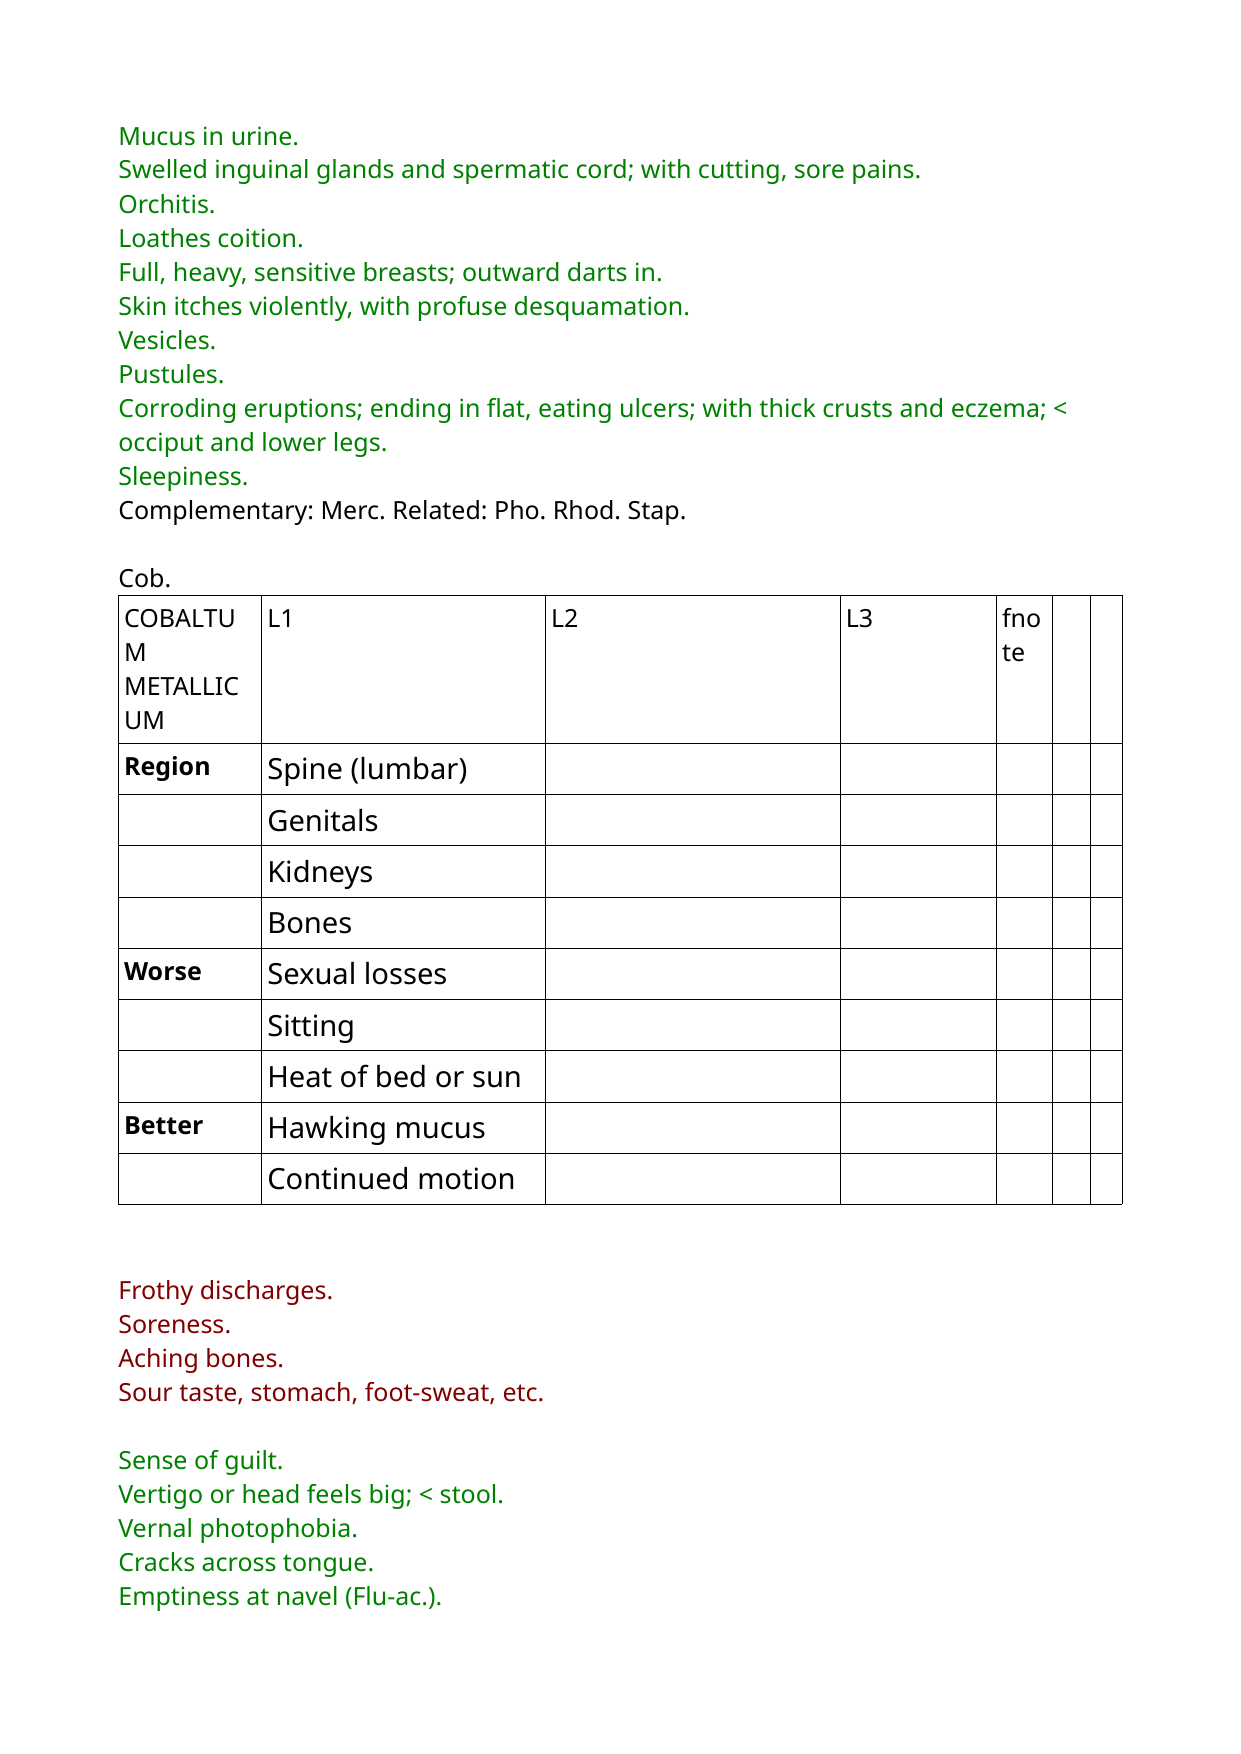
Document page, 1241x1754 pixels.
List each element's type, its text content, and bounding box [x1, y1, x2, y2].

text Aching bones. [118, 1340, 1122, 1374]
table_cell [546, 1103, 840, 1153]
table_cell [546, 949, 840, 999]
table_cell Region [119, 744, 261, 794]
table_cell Genitals [262, 795, 545, 845]
table_cell [546, 744, 840, 794]
table_cell [546, 846, 840, 897]
table_cell [1091, 1154, 1122, 1204]
table_cell [546, 1051, 840, 1102]
table_cell [997, 949, 1052, 999]
text Emptiness at navel (Flu-ac.). [118, 1579, 1122, 1613]
table_cell [1053, 744, 1090, 794]
table_cell [1053, 1154, 1090, 1204]
text Skin itches violently, with profuse desquamation. [118, 288, 1122, 322]
text Frothy discharges. [118, 1272, 1122, 1306]
table_cell [1091, 949, 1122, 999]
text Corroding eruptions; ending in flat, eating ulcers; with thick crusts and eczema; < occiput and lower legs. [118, 391, 1122, 459]
table_cell [1053, 898, 1090, 948]
table_cell [841, 744, 996, 794]
table_header L3 [841, 596, 996, 743]
table_cell [1091, 1103, 1122, 1153]
table_cell Spine (lumbar) [262, 744, 545, 794]
table_cell [997, 1051, 1052, 1102]
table_header fnote [997, 596, 1052, 743]
table_cell Continued motion [262, 1154, 545, 1204]
table_cell Sexual losses [262, 949, 545, 999]
table_cell [841, 1103, 996, 1153]
text Complementary: Merc. Related: Pho. Rhod. Stap. [118, 493, 1122, 527]
table_cell [997, 1103, 1052, 1153]
table_cell Kidneys [262, 846, 545, 897]
table_cell Bones [262, 898, 545, 948]
table_header [1053, 596, 1090, 743]
table_cell [841, 1000, 996, 1050]
table_cell Better [119, 1103, 261, 1153]
table_cell [119, 846, 261, 897]
table_cell [1091, 1051, 1122, 1102]
table_cell [841, 795, 996, 845]
text Vesicles. [118, 322, 1122, 357]
table_cell [841, 1051, 996, 1102]
text Soreness. [118, 1306, 1122, 1340]
table_header [1091, 596, 1122, 743]
table_cell [997, 795, 1052, 845]
text Orchitis. [118, 186, 1122, 220]
table_cell [997, 1154, 1052, 1204]
text Vernal photophobia. [118, 1511, 1122, 1545]
text Full, heavy, sensitive breasts; outward darts in. [118, 254, 1122, 288]
text Mucus in urine. [118, 118, 1122, 152]
text Vertigo or head feels big; < stool. [118, 1477, 1122, 1511]
table_cell [841, 846, 996, 897]
table_cell [546, 898, 840, 948]
table_cell [119, 1051, 261, 1102]
text Sleepiness. [118, 459, 1122, 493]
table_cell [997, 898, 1052, 948]
text Loathes coition. [118, 220, 1122, 254]
table_cell [997, 846, 1052, 897]
text Sour taste, stomach, foot-sweat, etc. [118, 1374, 1122, 1408]
text Cracks across tongue. [118, 1545, 1122, 1579]
table_header L1 [262, 596, 545, 743]
table_cell [119, 1000, 261, 1050]
table_cell [841, 949, 996, 999]
table_cell [1091, 898, 1122, 948]
table_cell [119, 1154, 261, 1204]
table_cell Hawking mucus [262, 1103, 545, 1153]
table_header L2 [546, 596, 840, 743]
table_cell Worse [119, 949, 261, 999]
table_header COBALTUM METALLICUM [119, 596, 261, 743]
table_cell [546, 1000, 840, 1050]
table_cell [1053, 1103, 1090, 1153]
text Swelled inguinal glands and spermatic cord; with cutting, sore pains. [118, 152, 1122, 186]
table_cell [119, 795, 261, 845]
table_cell [997, 1000, 1052, 1050]
table_cell [1091, 795, 1122, 845]
text Sense of guilt. [118, 1443, 1122, 1477]
table_cell [1053, 949, 1090, 999]
text Pustules. [118, 357, 1122, 391]
table_cell [1091, 846, 1122, 897]
table_cell Sitting [262, 1000, 545, 1050]
table_cell Heat of bed or sun [262, 1051, 545, 1102]
table_cell [997, 744, 1052, 794]
table_cell [1053, 1000, 1090, 1050]
table_cell [1053, 846, 1090, 897]
table_cell [841, 898, 996, 948]
table_cell [1091, 1000, 1122, 1050]
table_cell [841, 1154, 996, 1204]
text Cob. [118, 561, 1122, 595]
table_cell [546, 795, 840, 845]
table_cell [119, 898, 261, 948]
table_cell [1053, 795, 1090, 845]
table_cell [1091, 744, 1122, 794]
table_cell [1053, 1051, 1090, 1102]
table_cell [546, 1154, 840, 1204]
